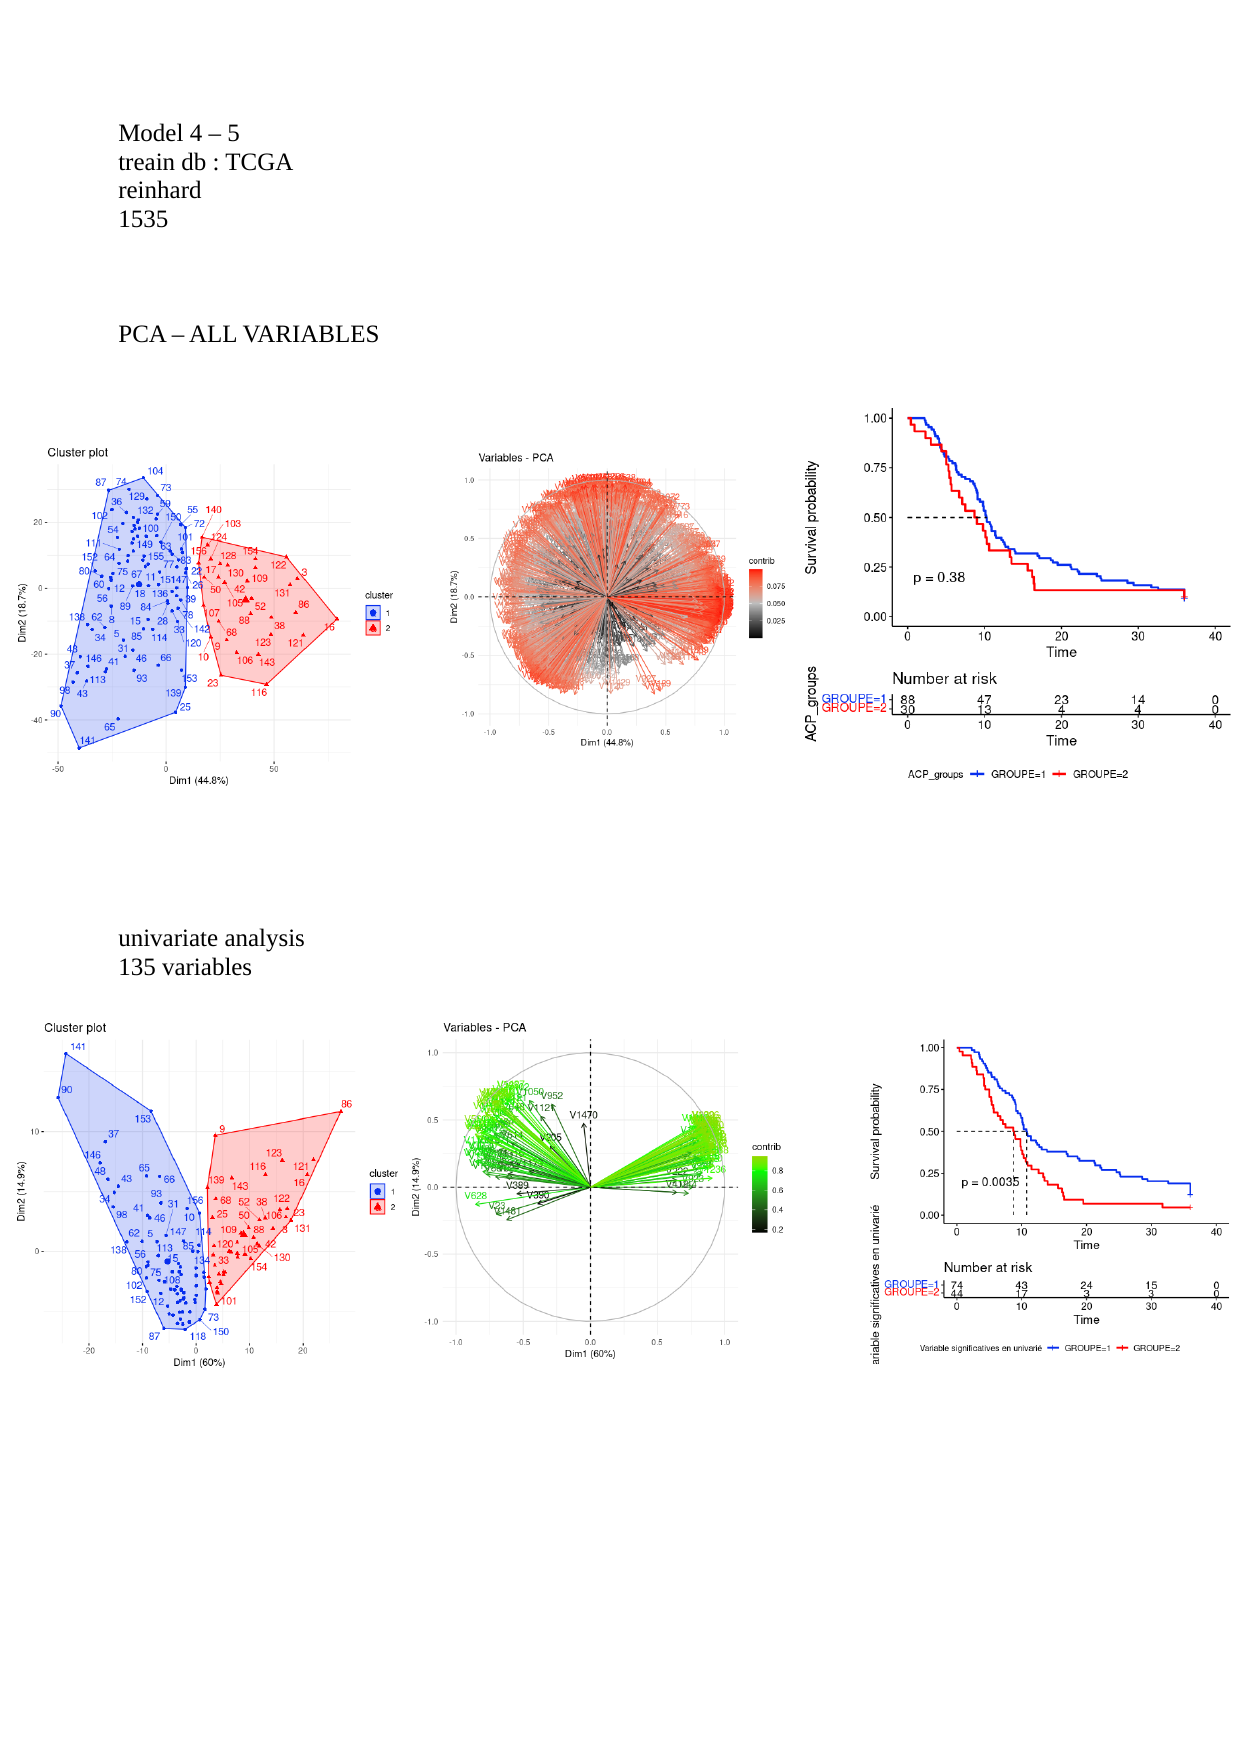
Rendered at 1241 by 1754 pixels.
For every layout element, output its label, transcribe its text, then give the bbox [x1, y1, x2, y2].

text PCA – ALL VARIABLES [118, 319, 1122, 348]
text univariate analysis [118, 923, 1122, 952]
text 135 variables [118, 952, 1122, 981]
picture [866, 1034, 1234, 1364]
text 1535 [118, 204, 1122, 233]
text treain db : TCGA [118, 147, 1122, 176]
text Model 4 – 5 [118, 118, 1122, 147]
picture [13, 443, 403, 791]
picture [446, 445, 794, 756]
text reinhard [118, 176, 1122, 204]
picture [12, 1018, 793, 1373]
picture [799, 402, 1236, 793]
